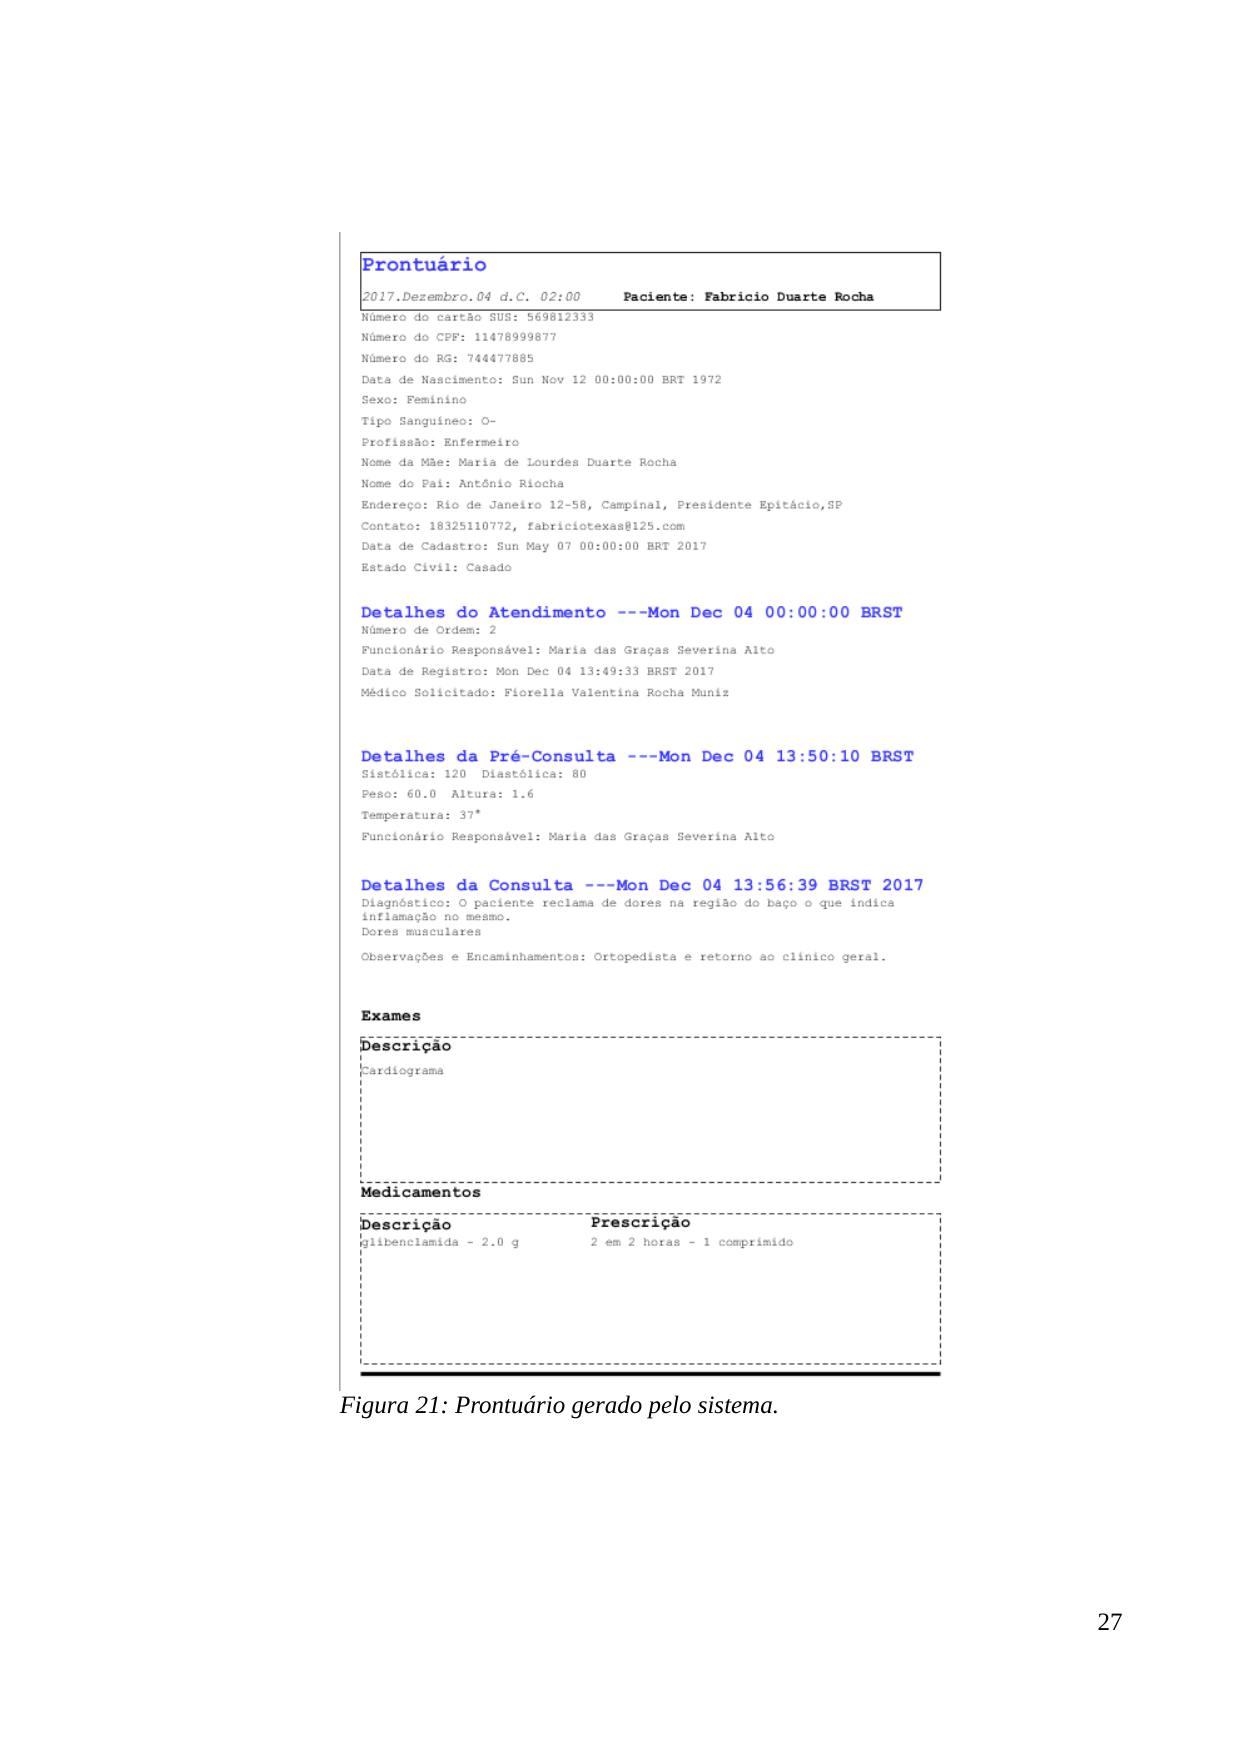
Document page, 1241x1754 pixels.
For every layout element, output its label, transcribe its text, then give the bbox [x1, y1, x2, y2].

picture [339, 232, 960, 1391]
text Figura 21: Prontuário gerado pelo sistema. [339, 1391, 959, 1419]
